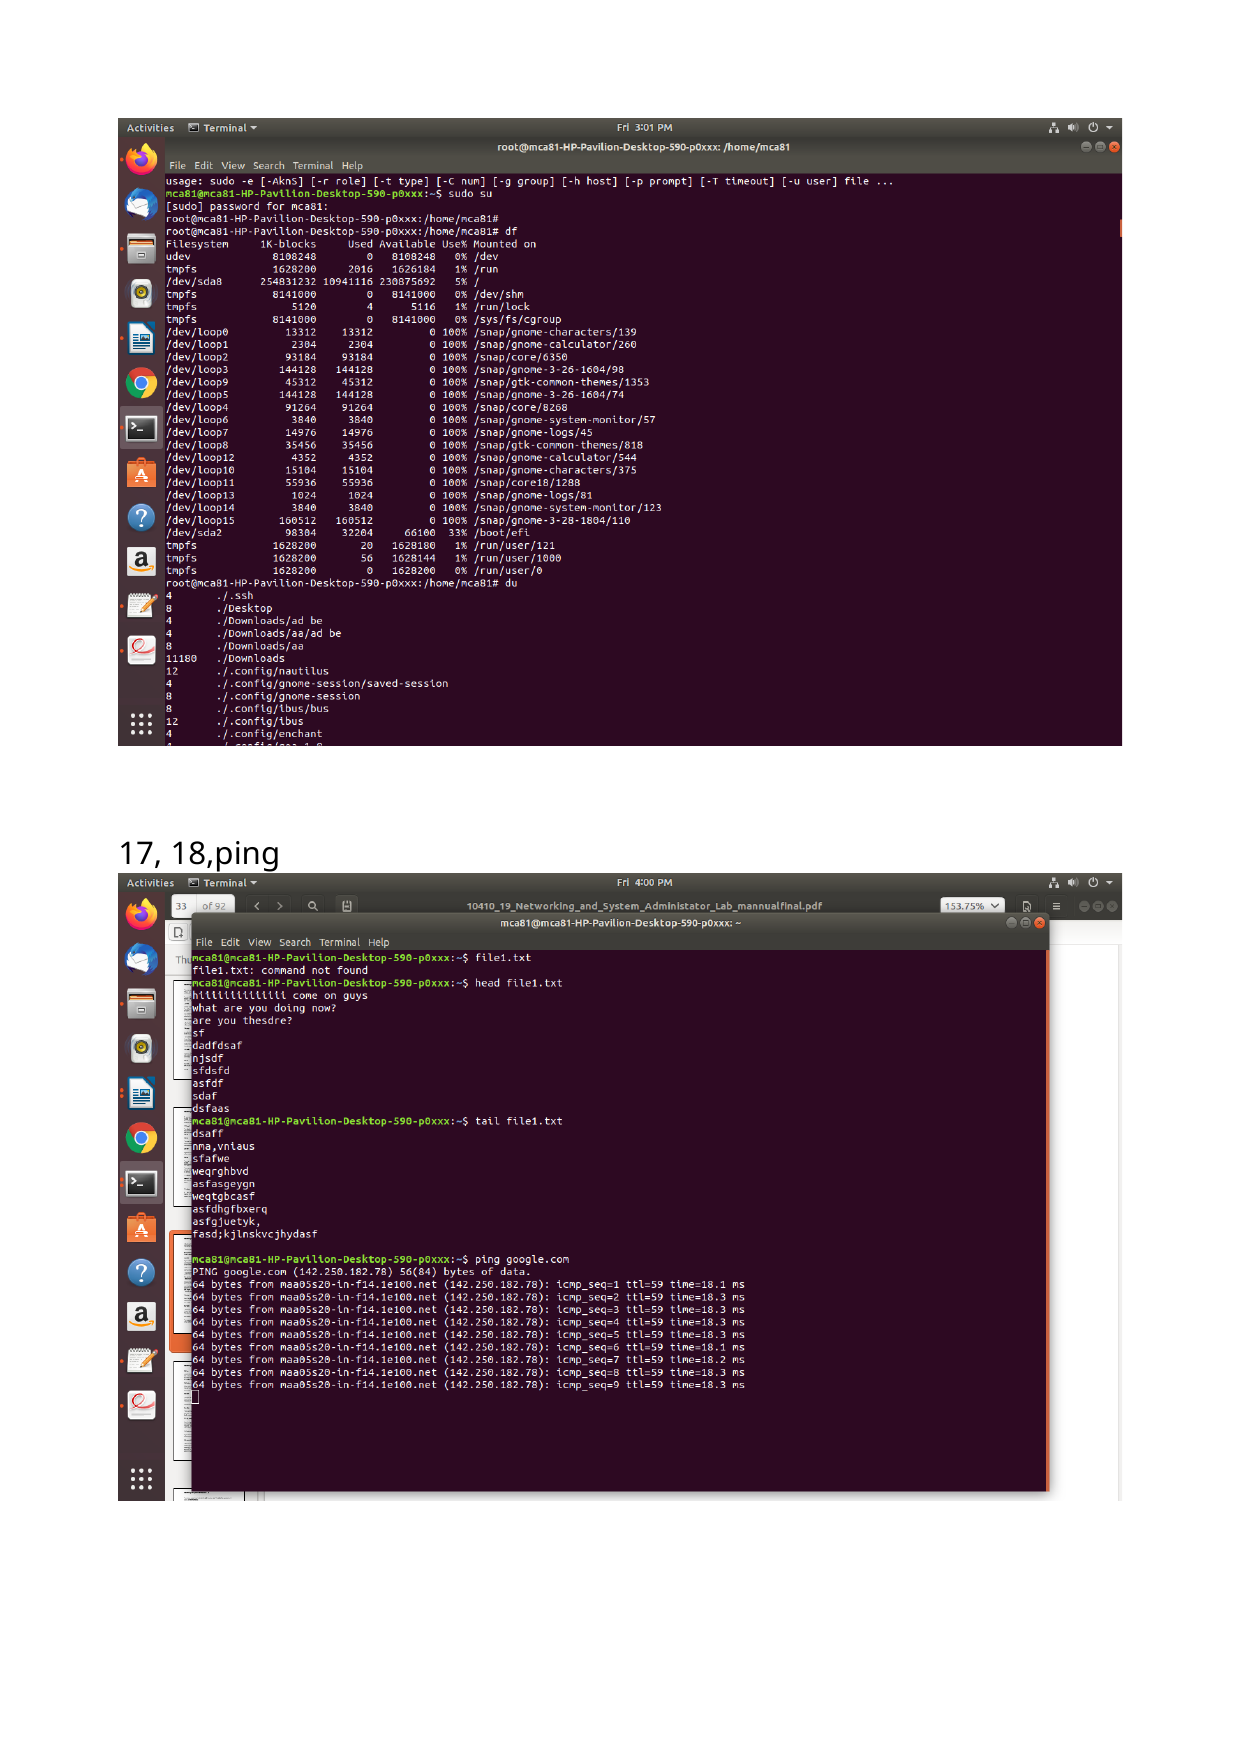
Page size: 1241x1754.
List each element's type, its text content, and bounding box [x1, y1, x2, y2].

picture [118, 118, 1123, 746]
text 17, 18,ping [118, 831, 1122, 873]
picture [118, 873, 1123, 1501]
